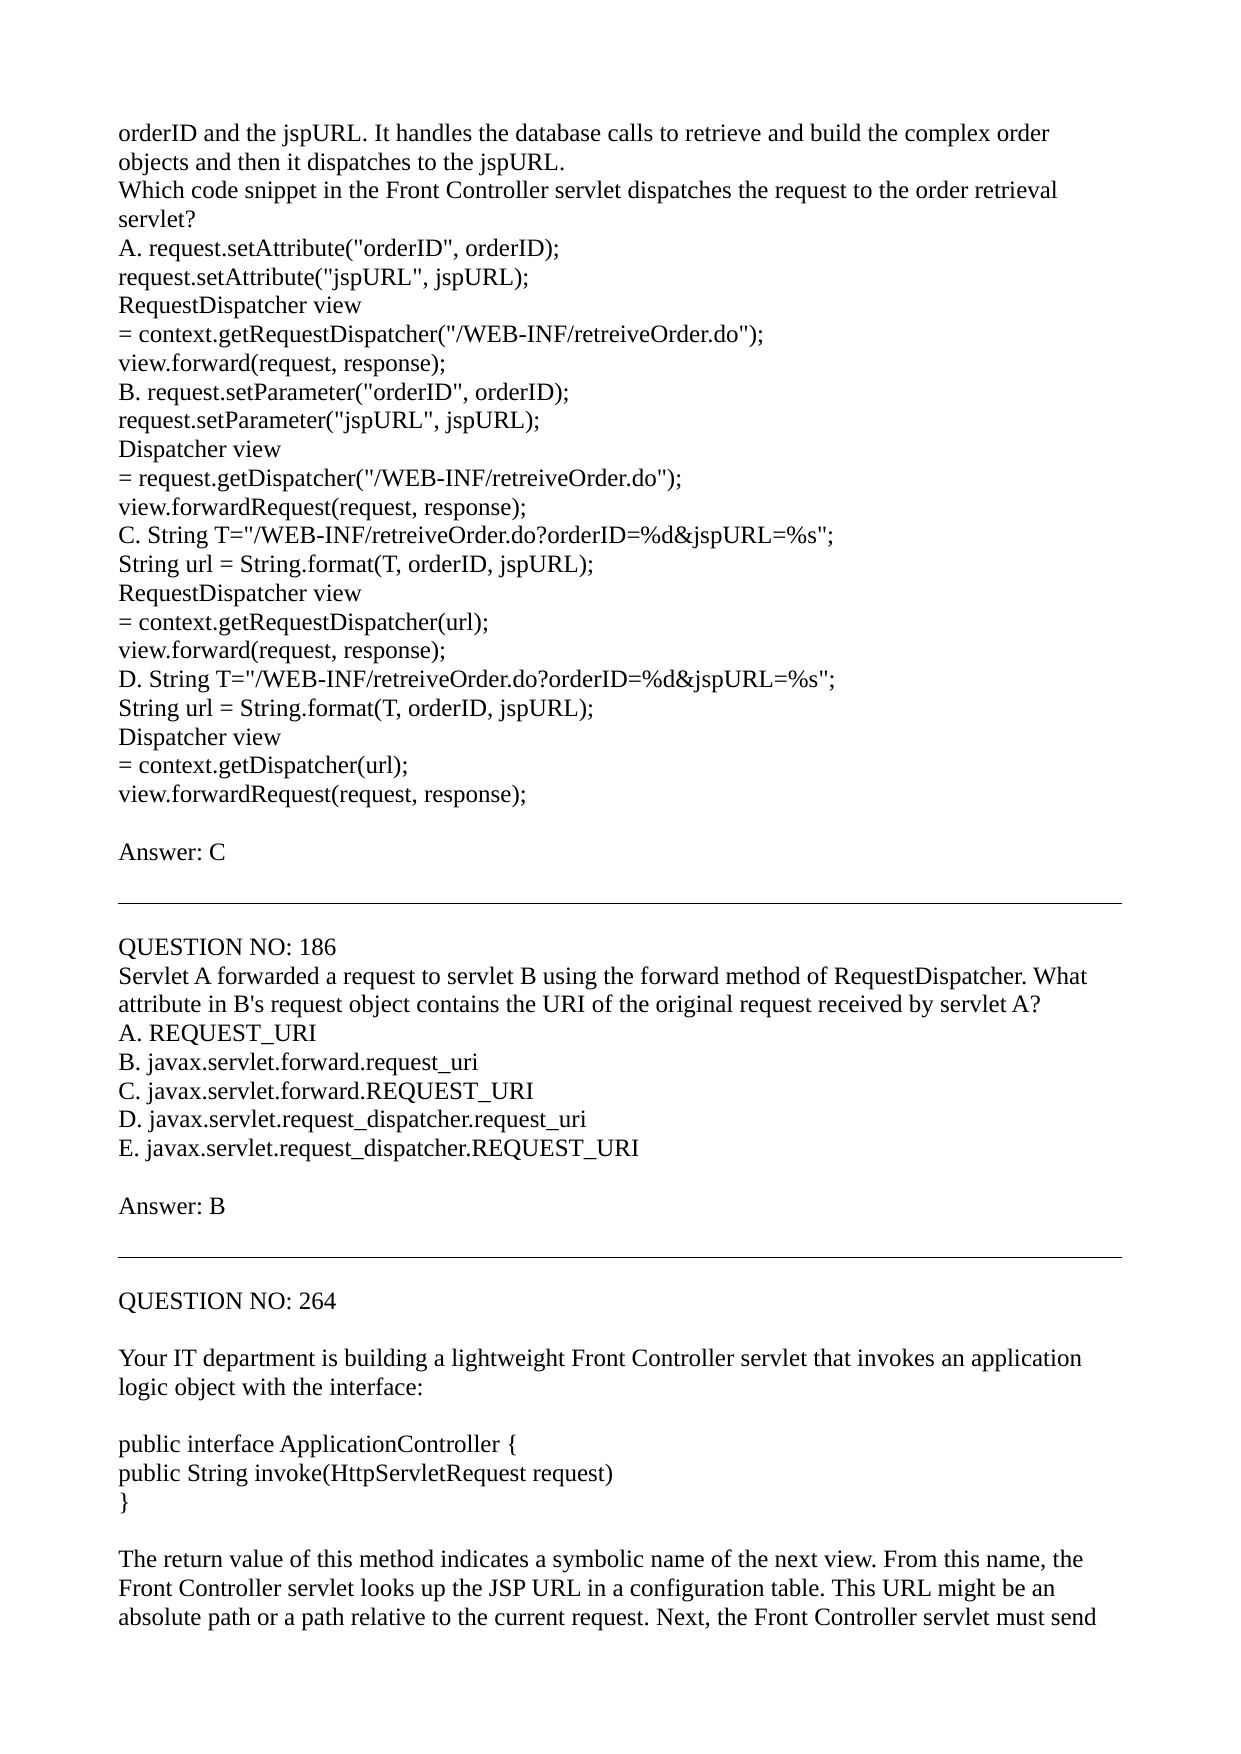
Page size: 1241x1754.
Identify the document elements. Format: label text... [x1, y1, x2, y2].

text String url = String.format(T, orderID, jspURL); [118, 693, 1122, 722]
text C. String T="/WEB-INF/retreiveOrder.do?orderID=%d&jspURL=%s"; [118, 521, 1122, 549]
text logic object with the interface: [118, 1372, 1122, 1401]
text Answer: C [118, 837, 1122, 866]
text view.forward(request, response); [118, 636, 1122, 664]
text servlet? [118, 204, 1122, 233]
text public interface ApplicationController { [118, 1429, 1122, 1458]
text Dispatcher view [118, 722, 1122, 751]
text Front Controller servlet looks up the JSP URL in a configuration table. This URL might be an [118, 1573, 1122, 1602]
text public String invoke(HttpServletRequest request) [118, 1458, 1122, 1487]
text } [118, 1487, 1122, 1516]
text The return value of this method indicates a symbolic name of the next view. From this name, the [118, 1544, 1122, 1573]
text = context.getDispatcher(url); [118, 751, 1122, 779]
text RequestDispatcher view [118, 291, 1122, 319]
text Dispatcher view [118, 434, 1122, 463]
text view.forwardRequest(request, response); [118, 779, 1122, 808]
text request.setParameter("jspURL", jspURL); [118, 406, 1122, 434]
text B. request.setParameter("orderID", orderID); [118, 377, 1122, 406]
text C. javax.servlet.forward.REQUEST_URI [118, 1076, 1122, 1104]
text view.forwardRequest(request, response); [118, 492, 1122, 521]
text D. javax.servlet.request_dispatcher.request_uri [118, 1104, 1122, 1133]
text B. javax.servlet.forward.request_uri [118, 1047, 1122, 1076]
text E. javax.servlet.request_dispatcher.REQUEST_URI [118, 1133, 1122, 1162]
text Answer: B [118, 1191, 1122, 1219]
text QUESTION NO: 264 [118, 1286, 1122, 1314]
text view.forward(request, response); [118, 348, 1122, 377]
text RequestDispatcher view [118, 578, 1122, 607]
text orderID and the jspURL. It handles the database calls to retrieve and build the complex order [118, 118, 1122, 147]
text attribute in B's request object contains the URI of the original request received by servlet A? [118, 989, 1122, 1018]
text Which code snippet in the Front Controller servlet dispatches the request to the order retrieval [118, 176, 1122, 204]
text objects and then it dispatches to the jspURL. [118, 147, 1122, 176]
text A. request.setAttribute("orderID", orderID); [118, 233, 1122, 262]
text String url = String.format(T, orderID, jspURL); [118, 549, 1122, 578]
text = context.getRequestDispatcher(url); [118, 607, 1122, 636]
text Servlet A forwarded a request to servlet B using the forward method of RequestDispatcher. What [118, 961, 1122, 989]
text D. String T="/WEB-INF/retreiveOrder.do?orderID=%d&jspURL=%s"; [118, 664, 1122, 693]
text request.setAttribute("jspURL", jspURL); [118, 262, 1122, 291]
text absolute path or a path relative to the current request. Next, the Front Controller servlet must send [118, 1602, 1122, 1631]
text = request.getDispatcher("/WEB-INF/retreiveOrder.do"); [118, 463, 1122, 492]
text A. REQUEST_URI [118, 1018, 1122, 1047]
text = context.getRequestDispatcher("/WEB-INF/retreiveOrder.do"); [118, 319, 1122, 348]
text Your IT department is building a lightweight Front Controller servlet that invokes an application [118, 1343, 1122, 1372]
text QUESTION NO: 186 [118, 932, 1122, 961]
